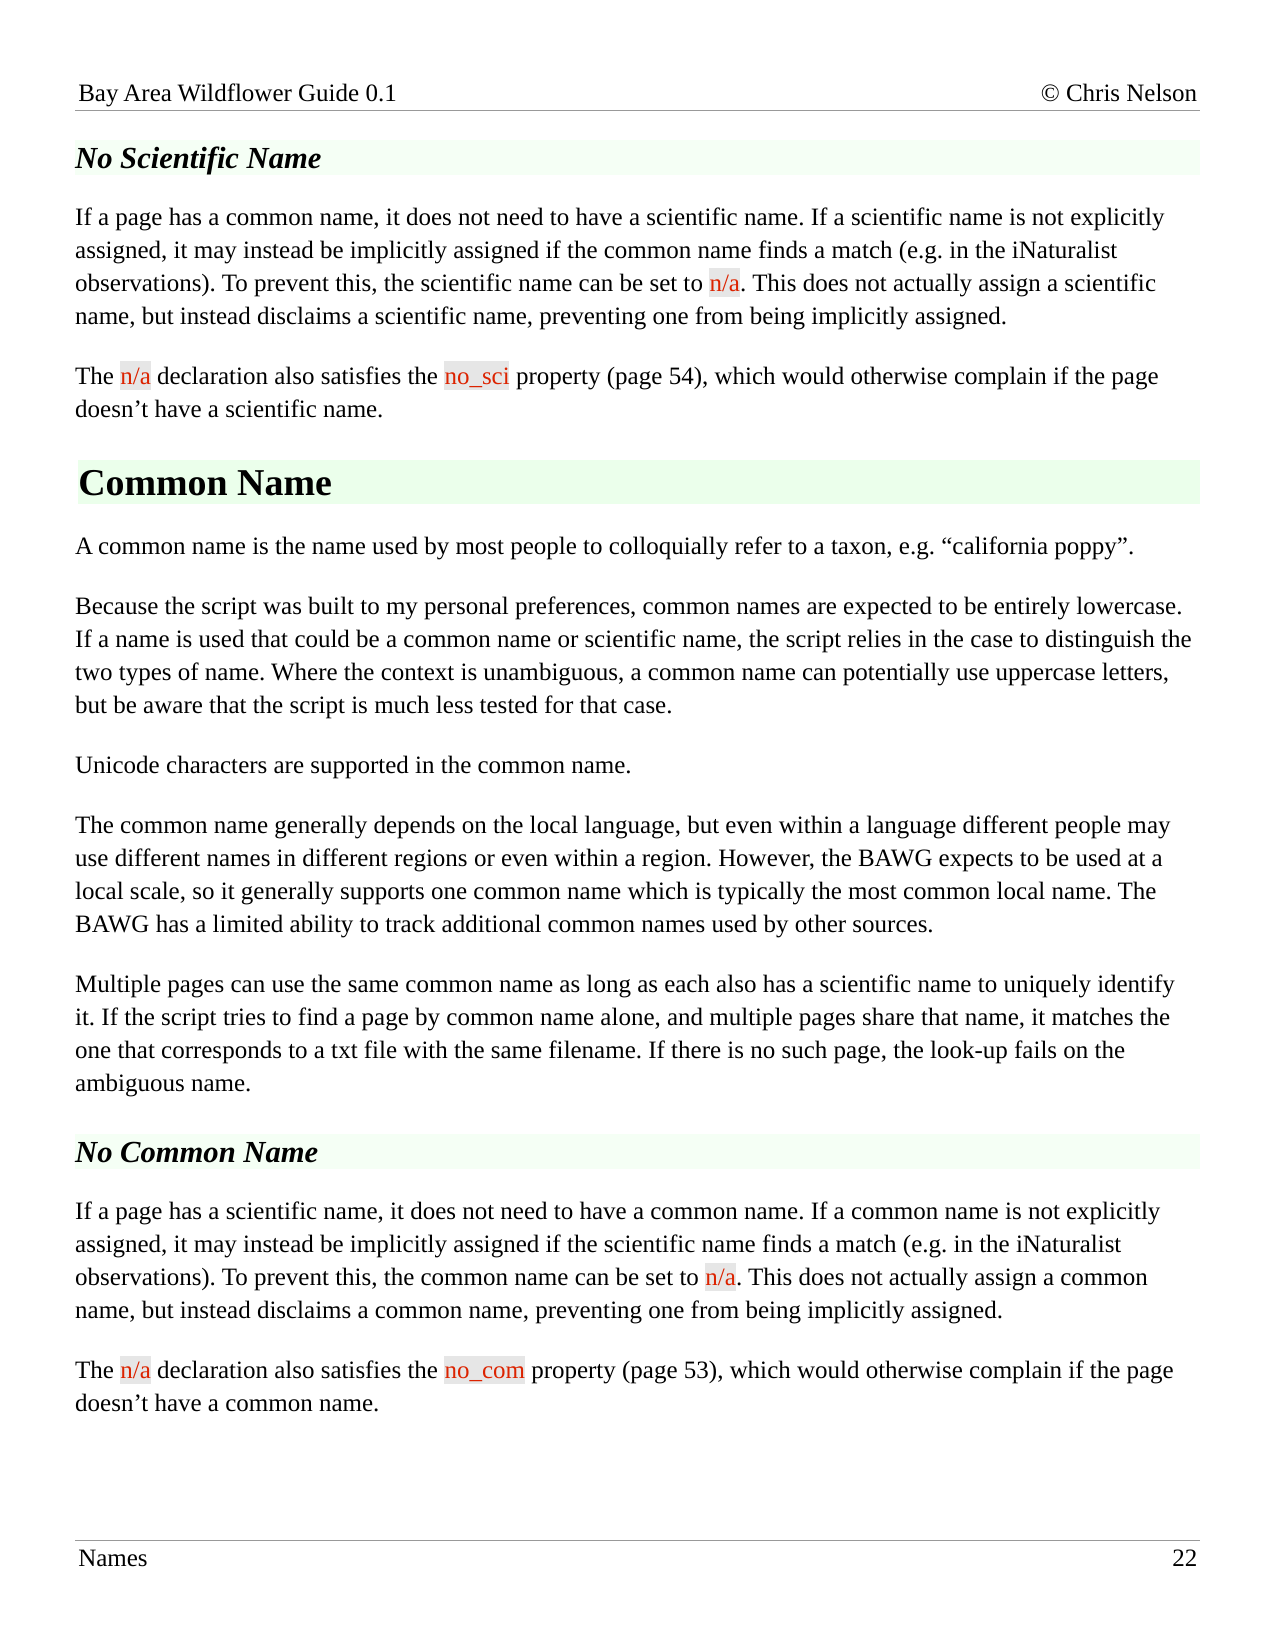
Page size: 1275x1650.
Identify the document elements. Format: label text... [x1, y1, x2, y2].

text Unicode characters are supported in the common name. [75, 750, 1200, 779]
text The n/a declaration also satisfies the no_sci property (page 54), which would otherwise complain if the page doesn’t have a scientific name. [75, 361, 1200, 423]
text Because the script was built to my personal preferences, common names are expected to be entirely lowercase. If a name is used that could be a common name or scientific name, the script relies in the case to distinguish the two types of name. Where the context is unambiguous, a common name can potentially use uppercase letters, but be aware that the script is much less tested for that case. [75, 591, 1200, 719]
text If a page has a common name, it does not need to have a scientific name. If a scientific name is not explicitly assigned, it may instead be implicitly assigned if the common name finds a match (e.g. in the iNaturalist observations). To prevent this, the scientific name can be set to n/a. This does not actually assign a scientific name, but instead disclaims a scientific name, preventing one from being implicitly assigned. [75, 202, 1200, 330]
subtitle No Scientific Name [75, 140, 1200, 175]
text The common name generally depends on the local language, but even within a language different people may use different names in different regions or even within a region. However, the BAWG expects to be used at a local scale, so it generally supports one common name which is typically the most common local name. The BAWG has a limited ability to track additional common names used by other sources. [75, 810, 1200, 938]
subtitle No Common Name [75, 1134, 1200, 1169]
subtitle Common Name [78, 460, 1200, 504]
text A common name is the name used by most people to colloquially refer to a taxon, e.g. “california poppy”. [75, 531, 1200, 560]
text If a page has a scientific name, it does not need to have a common name. If a common name is not explicitly assigned, it may instead be implicitly assigned if the scientific name finds a match (e.g. in the iNaturalist observations). To prevent this, the common name can be set to n/a. This does not actually assign a common name, but instead disclaims a common name, preventing one from being implicitly assigned. [75, 1196, 1200, 1324]
text Multiple pages can use the same common name as long as each also has a scientific name to uniquely identify it. If the script tries to find a page by common name alone, and multiple pages share that name, it matches the one that corresponds to a txt file with the same filename. If there is no such page, the look-up fails on the ambiguous name. [75, 969, 1200, 1097]
text The n/a declaration also satisfies the no_com property (page 53), which would otherwise complain if the page doesn’t have a common name. [75, 1356, 1200, 1417]
